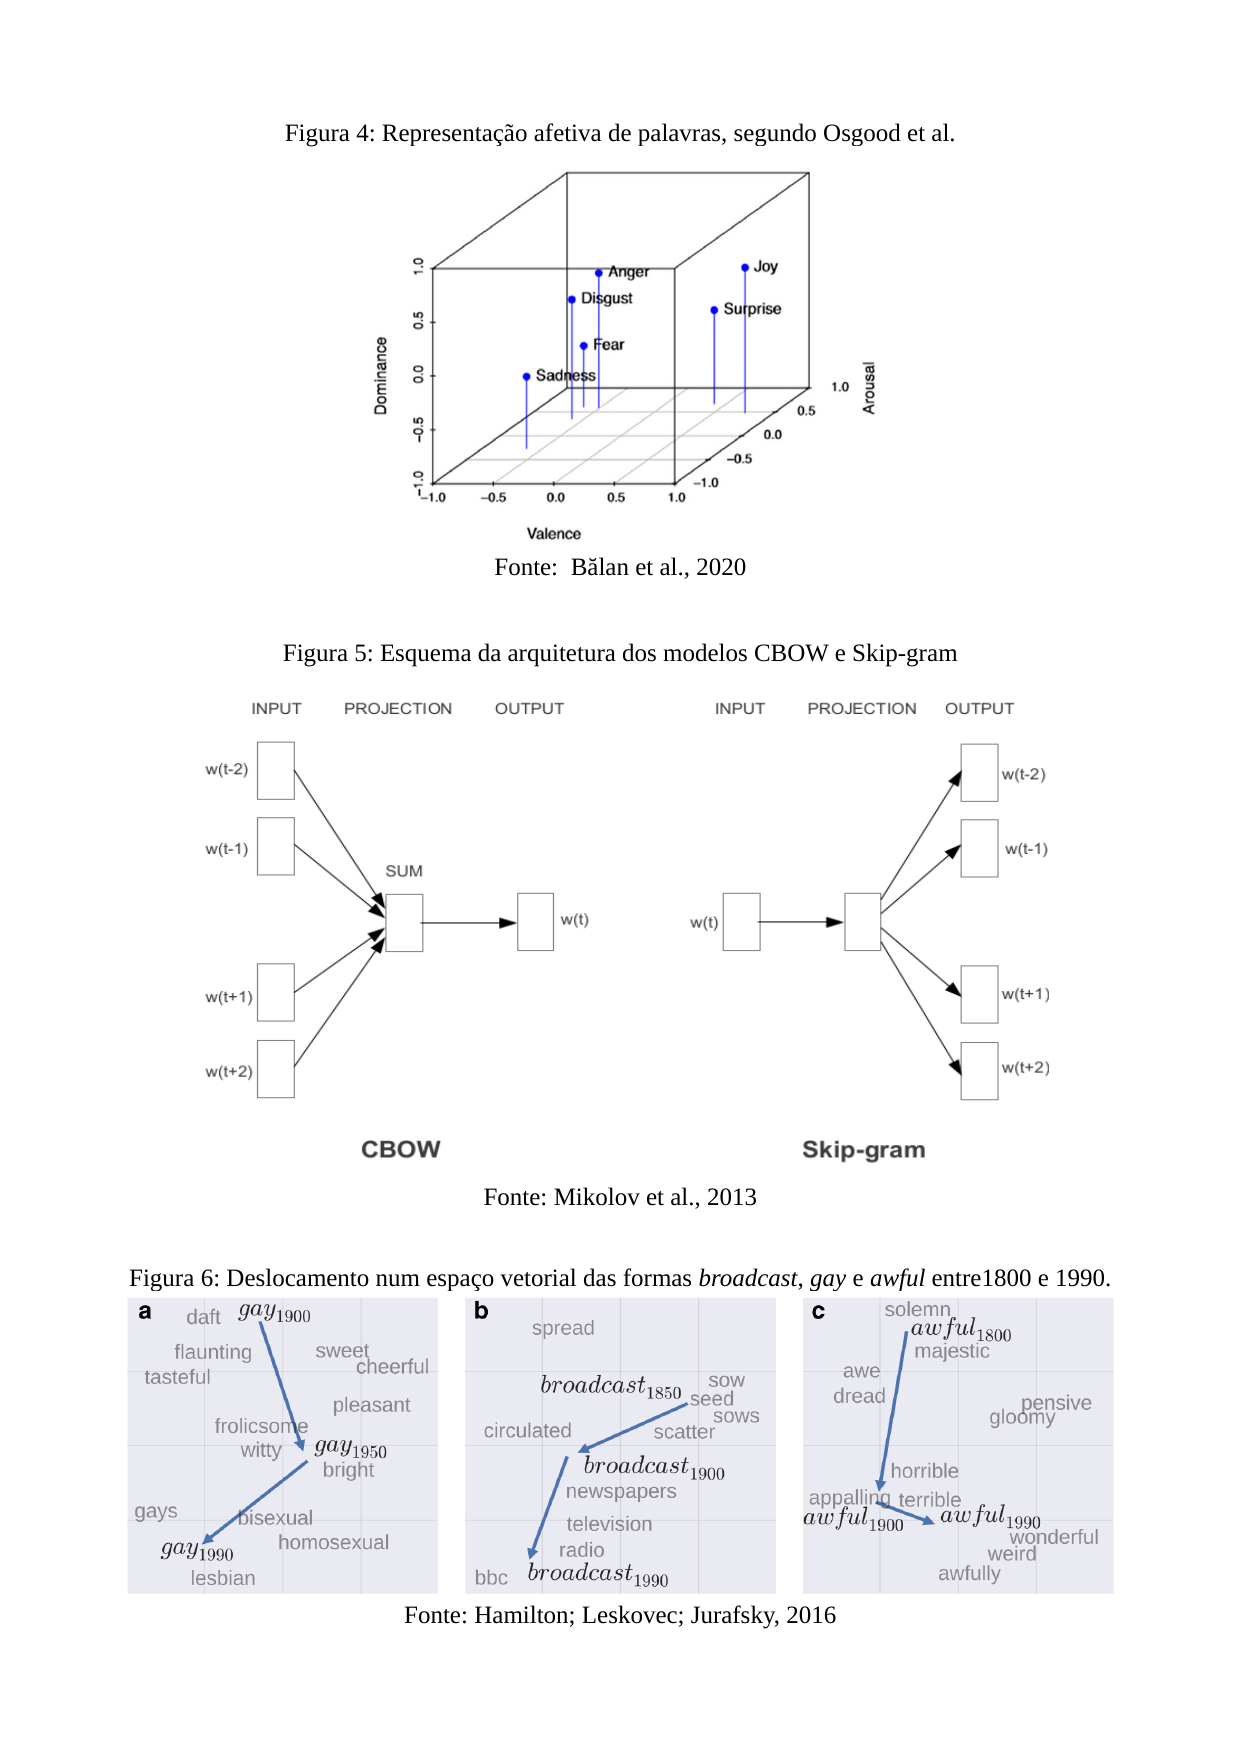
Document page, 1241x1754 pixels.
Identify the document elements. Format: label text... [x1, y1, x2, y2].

text Figura 6: Deslocamento num espaço vetorial das formas broadcast, gay e awful entre1800 e 1990. [118, 1263, 1122, 1291]
text Fonte: Hamilton; Leskovec; Jurafsky, 2016 [118, 1601, 1122, 1629]
picture [118, 1291, 1123, 1601]
picture [332, 146, 909, 552]
picture [172, 667, 1069, 1182]
text Fonte: Mikolov et al., 2013 [138, 667, 1102, 1210]
text Figura 4: Representação afetiva de palavras, segundo Osgood et al. [236, 118, 1004, 147]
text Fonte: Bălan et al., 2020 [236, 147, 1004, 581]
text Figura 5: Esquema da arquitetura dos modelos CBOW e Skip-gram [138, 638, 1102, 667]
